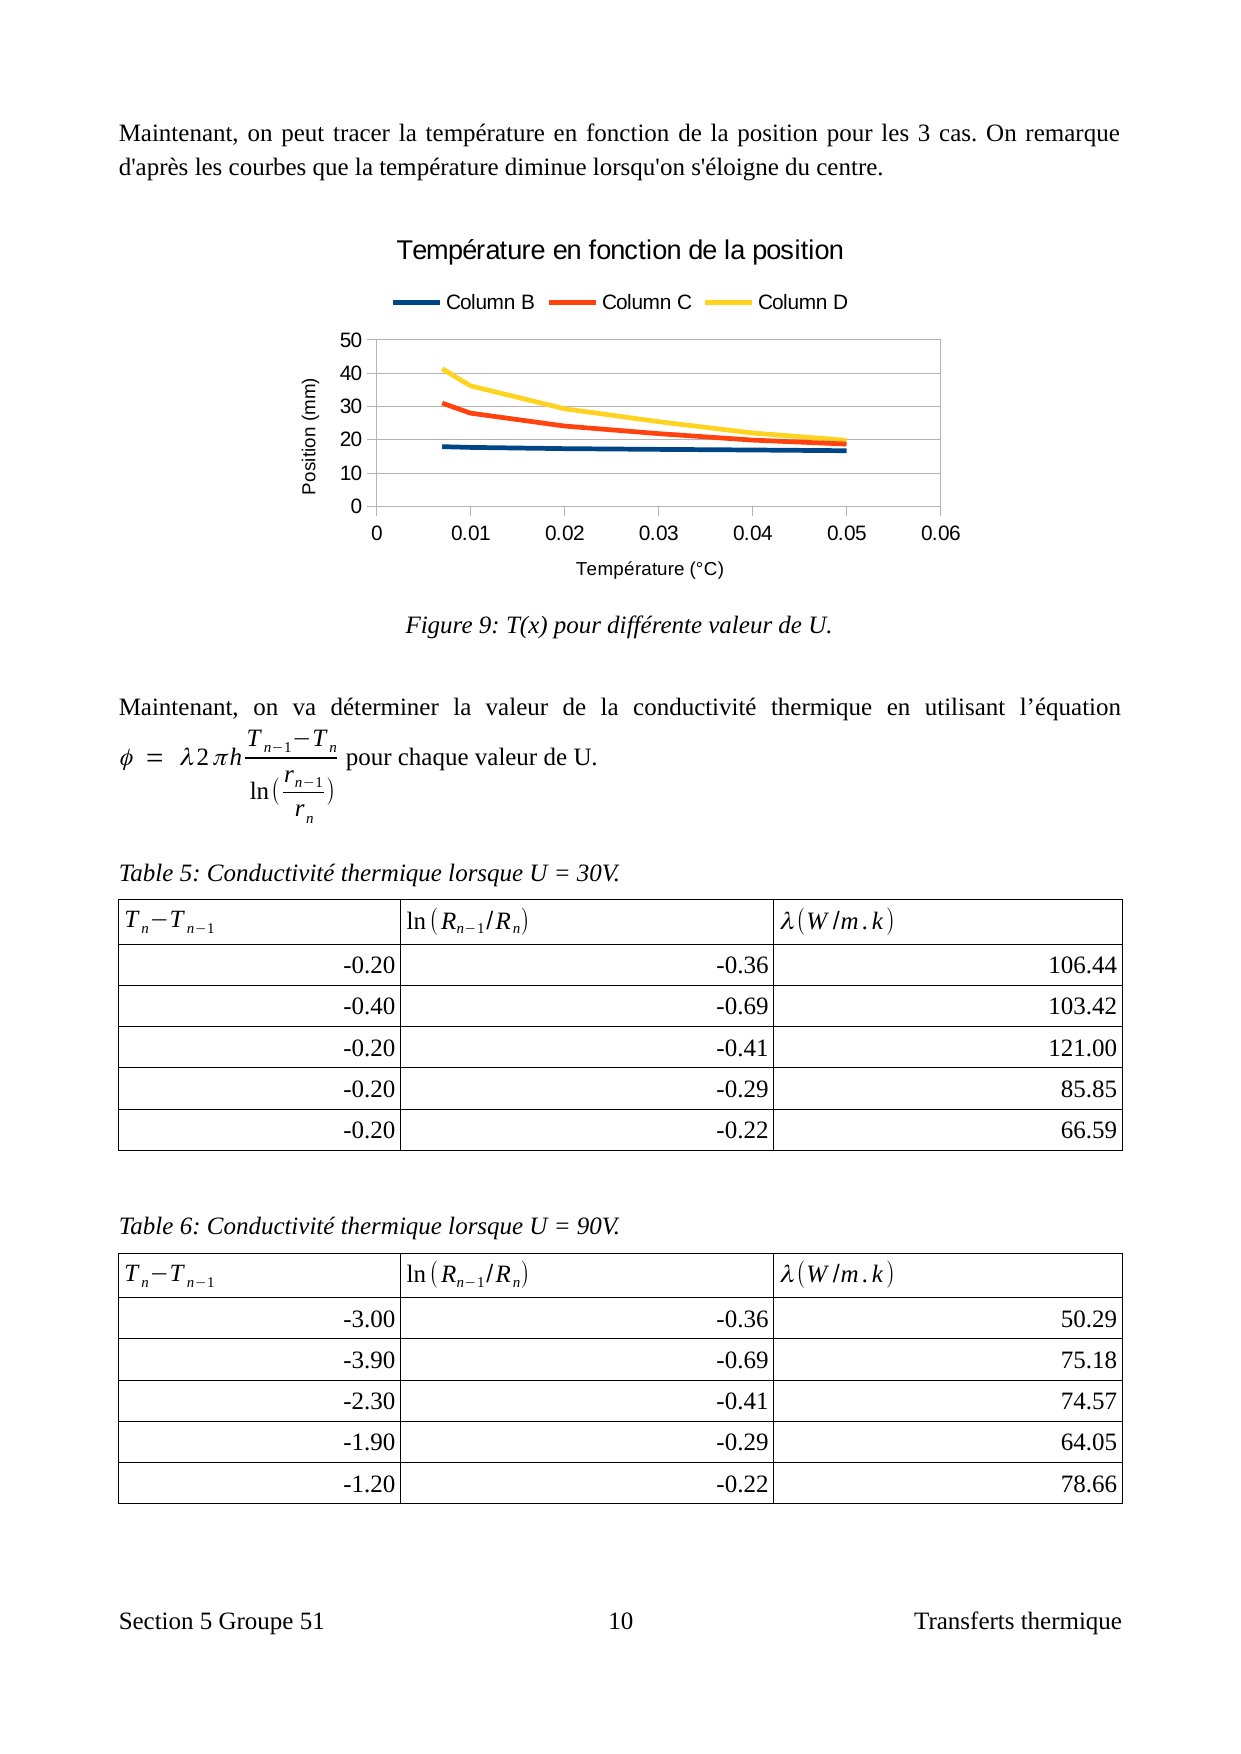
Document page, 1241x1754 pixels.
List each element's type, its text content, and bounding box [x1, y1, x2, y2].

table_cell -0.69 [401, 986, 773, 1026]
table_cell 121.00 [774, 1027, 1122, 1067]
table_header [774, 900, 1122, 943]
table_cell -3.90 [119, 1339, 400, 1379]
table_cell -1.90 [119, 1422, 400, 1462]
table_cell -3.00 [119, 1298, 400, 1338]
table_cell 106.44 [774, 945, 1122, 985]
table_cell 74.57 [774, 1381, 1122, 1421]
table_cell 78.66 [774, 1463, 1122, 1503]
table_header [119, 1254, 400, 1297]
table_header [401, 900, 773, 943]
table_cell -0.41 [401, 1027, 773, 1067]
text Table 6: Conductivité thermique lorsque U = 90V. [118, 1211, 1122, 1240]
table_cell -0.20 [119, 1110, 400, 1150]
table_cell -0.22 [401, 1110, 773, 1150]
table_cell 85.85 [774, 1068, 1122, 1108]
table_cell -0.20 [119, 1068, 400, 1108]
table_cell -0.20 [119, 1027, 400, 1067]
table_header [774, 1254, 1122, 1297]
table_cell -0.36 [401, 1298, 773, 1338]
table_cell -0.20 [119, 945, 400, 985]
text Maintenant, on va déterminer la valeur de la conductivité thermique en utilisant l’équation pour chaque valeur de U. [118, 692, 1122, 826]
table_cell -0.29 [401, 1068, 773, 1108]
table_cell 66.59 [774, 1110, 1122, 1150]
table_header [119, 900, 400, 943]
table_cell -0.36 [401, 945, 773, 985]
text Maintenant, on peut tracer la température en fonction de la position pour les 3 cas. On remarque d'après les courbes que la température diminue lorsqu'on s'éloigne du centre. [118, 118, 1122, 180]
table_cell 103.42 [774, 986, 1122, 1026]
table_cell -2.30 [119, 1381, 400, 1421]
table_cell -1.20 [119, 1463, 400, 1503]
table_cell -0.22 [401, 1463, 773, 1503]
text Figure 9: T(x) pour différente valeur de U. [231, 212, 1010, 639]
table_cell -0.69 [401, 1339, 773, 1379]
table_cell 64.05 [774, 1422, 1122, 1462]
table_cell -0.29 [401, 1422, 773, 1462]
table_header [401, 1254, 773, 1297]
text Table 5: Conductivité thermique lorsque U = 30V. [118, 858, 1122, 886]
table_cell 50.29 [774, 1298, 1122, 1338]
table_cell 75.18 [774, 1339, 1122, 1379]
table_cell -0.41 [401, 1381, 773, 1421]
table_cell -0.40 [119, 986, 400, 1026]
